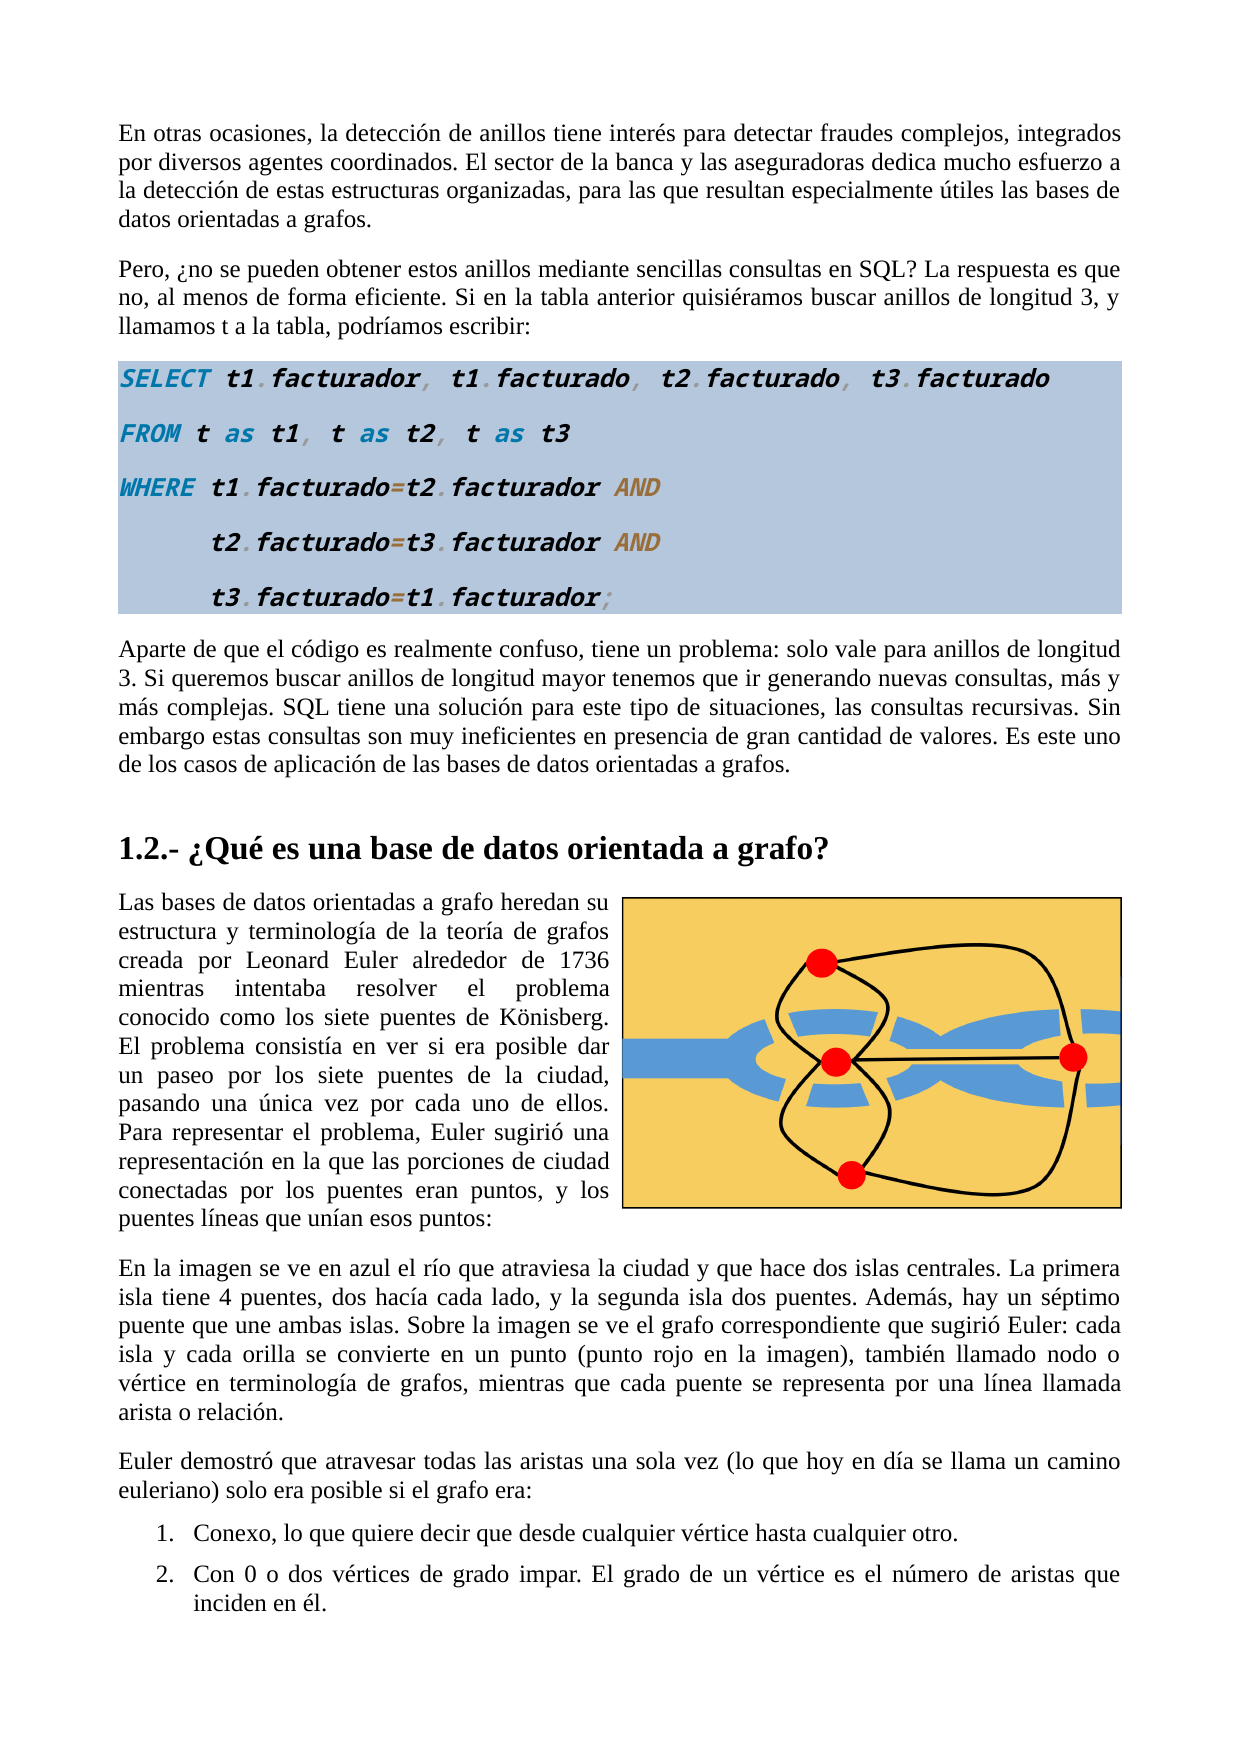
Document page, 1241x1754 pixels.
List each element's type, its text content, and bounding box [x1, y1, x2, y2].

text En la imagen se ve en azul el río que atraviesa la ciudad y que hace dos islas centrales. La primera isla tiene 4 puentes, dos hacía cada lado, y la segunda isla dos puentes. Además, hay un séptimo puente que une ambas islas. Sobre la imagen se ve el grafo correspondiente que sugirió Euler: cada isla y cada orilla se convierte en un punto (punto rojo en la imagen), también llamado nodo o vértice en terminología de grafos, mientras que cada puente se representa por una línea llamada arista o relación. [118, 1253, 1122, 1425]
text FROM t as t1, t as t2, t as t3 [118, 415, 1122, 449]
text Las bases de datos orientadas a grafo heredan su estructura y terminología de la teoría de grafos creada por Leonard Euler alrededor de 1736 mientras intentaba resolver el problema conocido como los siete puentes de Könisberg. El problema consistía en ver si era posible dar un paseo por los siete puentes de la ciudad, pasando una única vez por cada uno de ellos. Para representar el problema, Euler sugirió una representación en la que las porciones de ciudad conectadas por los puentes eran puntos, y los puentes líneas que unían esos puntos: [118, 887, 1122, 1232]
text WHERE t1.facturado=t2.facturador AND [118, 470, 1122, 504]
text 1.2.- ¿Qué es una base de datos orientada a grafo? [118, 828, 1122, 867]
text SELECT t1.facturador, t1.facturado, t2.facturado, t3.facturado [118, 361, 1122, 395]
text t2.facturado=t3.facturador AND [118, 525, 1122, 559]
picture [621, 896, 1123, 1209]
text En otras ocasiones, la detección de anillos tiene interés para detectar fraudes complejos, integrados por diversos agentes coordinados. El sector de la banca y las aseguradoras dedica mucho esfuerzo a la detección de estas estructuras organizadas, para las que resultan especialmente útiles las bases de datos orientadas a grafos. [118, 118, 1122, 233]
text Aparte de que el código es realmente confuso, tiene un problema: solo vale para anillos de longitud 3. Si queremos buscar anillos de longitud mayor tenemos que ir generando nuevas consultas, más y más complejas. SQL tiene una solución para este tipo de situaciones, las consultas recursivas. Sin embargo estas consultas son muy ineficientes en presencia de gran cantidad de valores. Es este uno de los casos de aplicación de las bases de datos orientadas a grafos. [118, 634, 1122, 778]
list Conexo, lo que quiere decir que desde cualquier vértice hasta cualquier otro. [156, 1518, 1122, 1547]
text Euler demostró que atravesar todas las aristas una sola vez (lo que hoy en día se llama un camino euleriano) solo era posible si el grafo era: [118, 1446, 1122, 1503]
text t3.facturado=t1.facturador; [118, 579, 1122, 614]
text Pero, ¿no se pueden obtener estos anillos mediante sencillas consultas en SQL? La respuesta es que no, al menos de forma eficiente. Si en la tabla anterior quisiéramos buscar anillos de longitud 3, y llamamos t a la tabla, podríamos escribir: [118, 254, 1122, 340]
list Con 0 o dos vértices de grado impar. El grado de un vértice es el número de aristas que inciden en él. [156, 1559, 1122, 1616]
